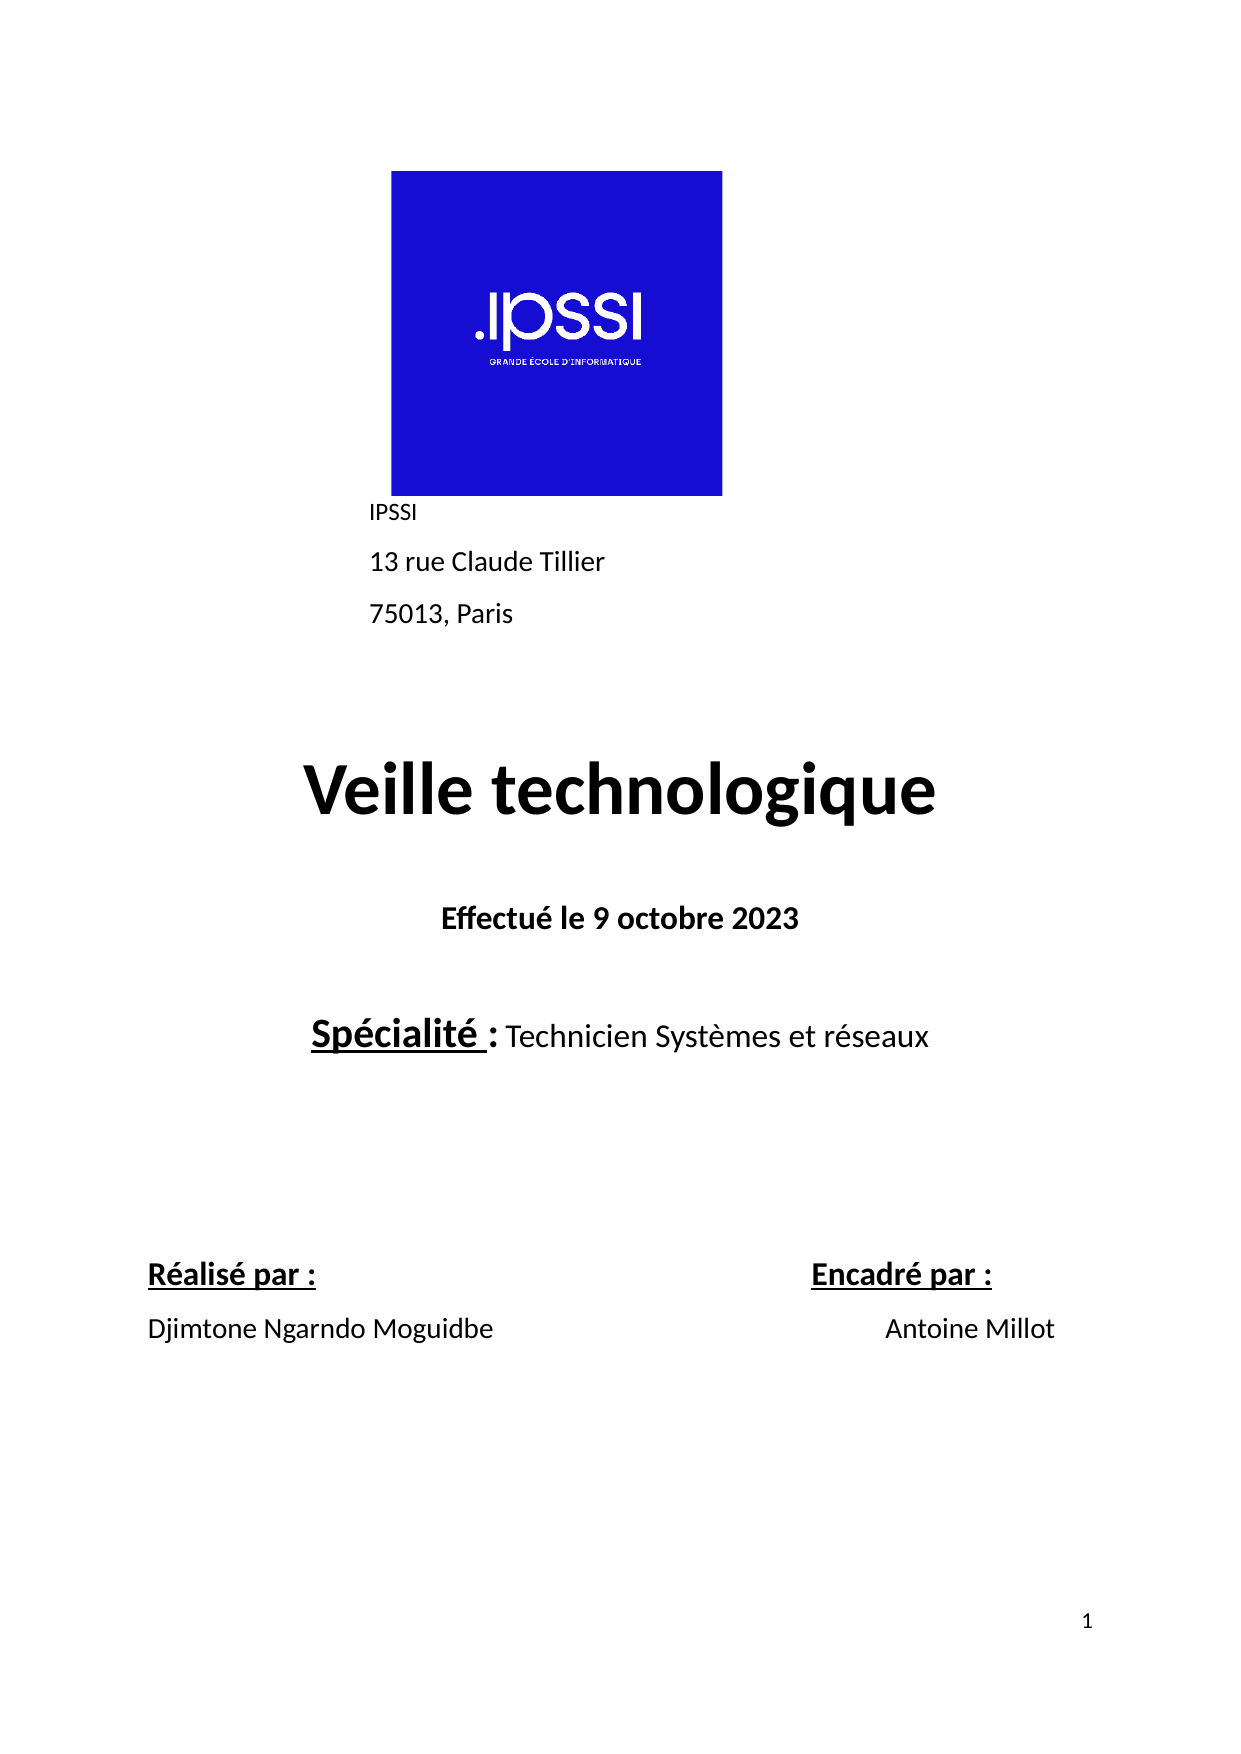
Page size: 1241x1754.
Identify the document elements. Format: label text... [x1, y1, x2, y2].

text Réalisé par : Encadré par : [148, 1253, 1093, 1294]
text Veille technologique [148, 742, 1093, 833]
text Effectué le 9 octobre 2023 [148, 897, 1093, 938]
text Spécialité : Technicien Systèmes et réseaux [148, 1007, 1093, 1058]
text 13 rue Claude Tillier [148, 543, 1093, 578]
text 75013, Paris [295, 595, 1093, 631]
text Djimtone Ngarndo Moguidbe Antoine Millot [148, 1311, 1093, 1382]
text IPSSI [148, 148, 1093, 526]
